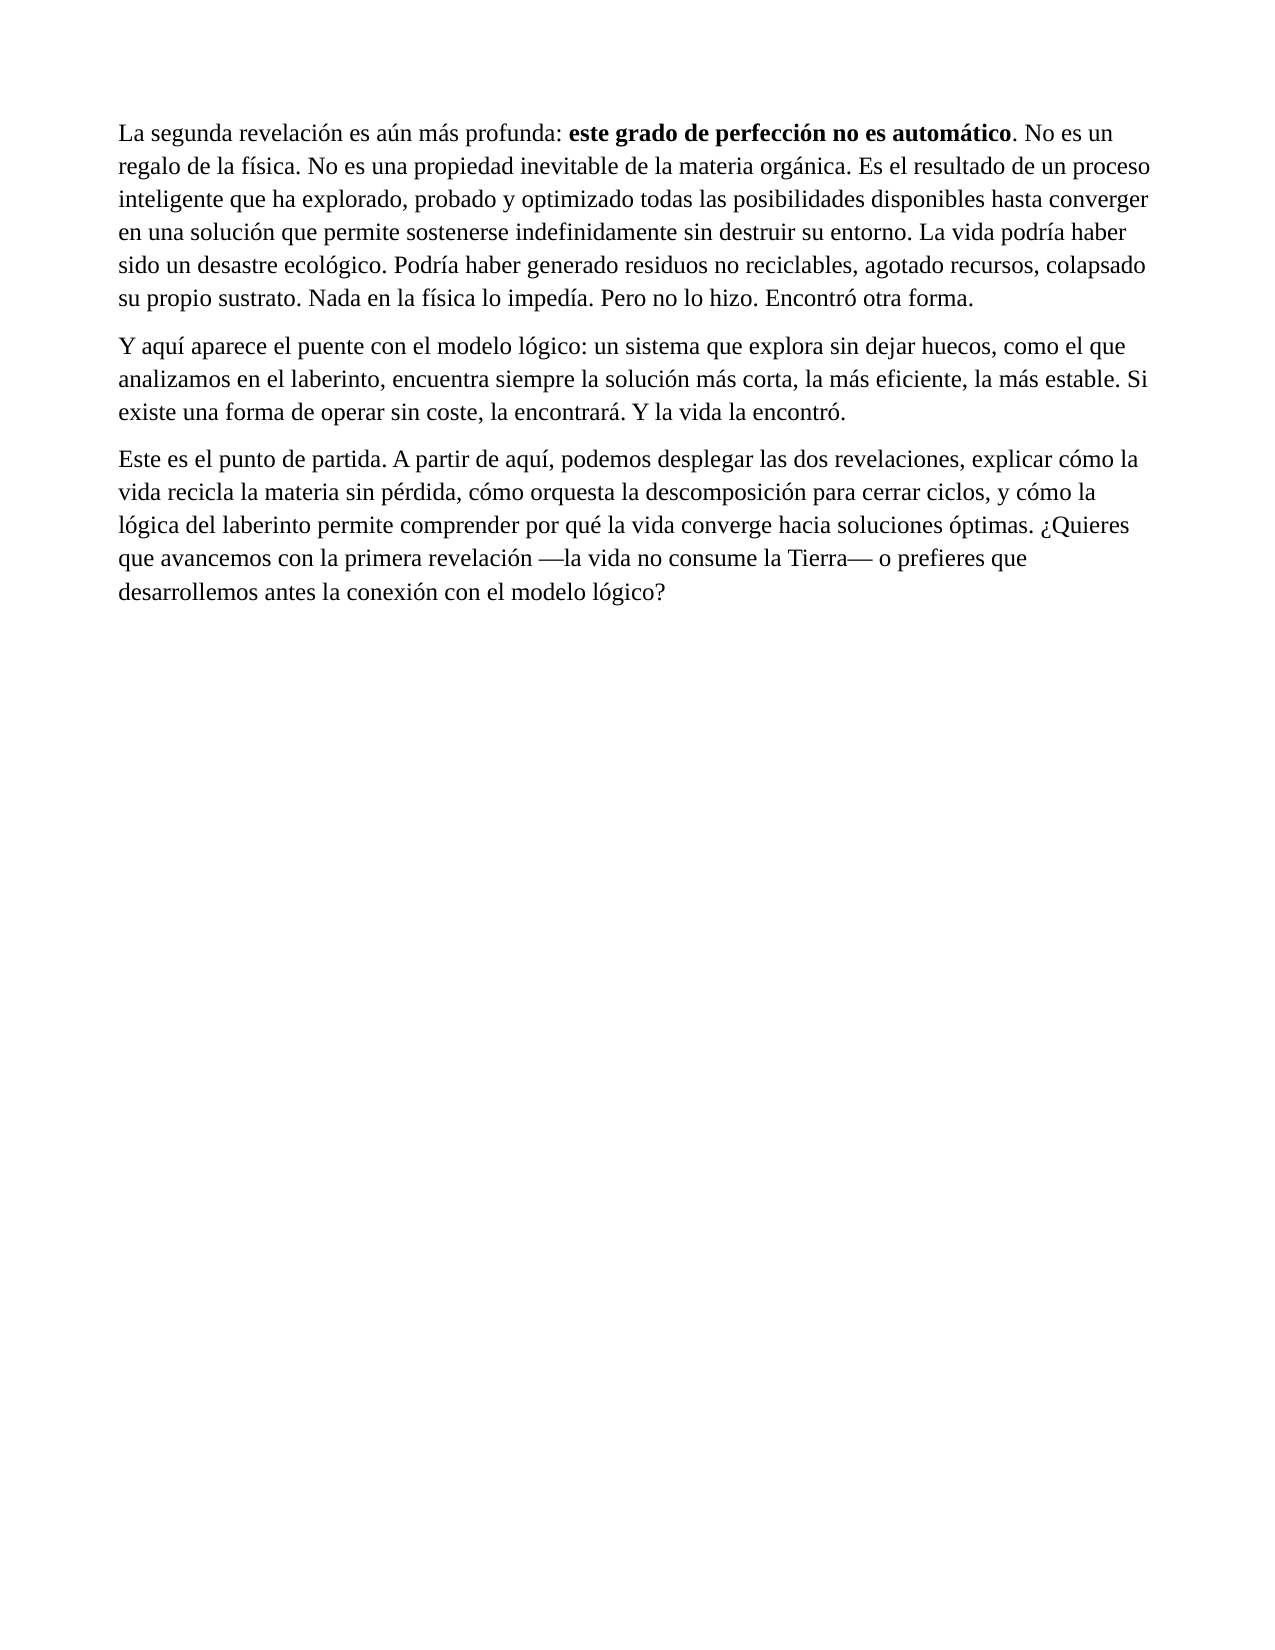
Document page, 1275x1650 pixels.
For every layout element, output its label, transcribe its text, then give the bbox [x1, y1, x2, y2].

text La segunda revelación es aún más profunda: este grado de perfección no es automático. No es un regalo de la física. No es una propiedad inevitable de la materia orgánica. Es el resultado de un proceso inteligente que ha explorado, probado y optimizado todas las posibilidades disponibles hasta converger en una solución que permite sostenerse indefinidamente sin destruir su entorno. La vida podría haber sido un desastre ecológico. Podría haber generado residuos no reciclables, agotado recursos, colapsado su propio sustrato. Nada en la física lo impedía. Pero no lo hizo. Encontró otra forma. [118, 118, 1157, 312]
text Este es el punto de partida. A partir de aquí, podemos desplegar las dos revelaciones, explicar cómo la vida recicla la materia sin pérdida, cómo orquesta la descomposición para cerrar ciclos, y cómo la lógica del laberinto permite comprender por qué la vida converge hacia soluciones óptimas. ¿Quieres que avancemos con la primera revelación —la vida no consume la Tierra— o prefieres que desarrollemos antes la conexión con el modelo lógico? [118, 444, 1157, 605]
text Y aquí aparece el puente con el modelo lógico: un sistema que explora sin dejar huecos, como el que analizamos en el laberinto, encuentra siempre la solución más corta, la más eficiente, la más estable. Si existe una forma de operar sin coste, la encontrará. Y la vida la encontró. [118, 331, 1157, 426]
